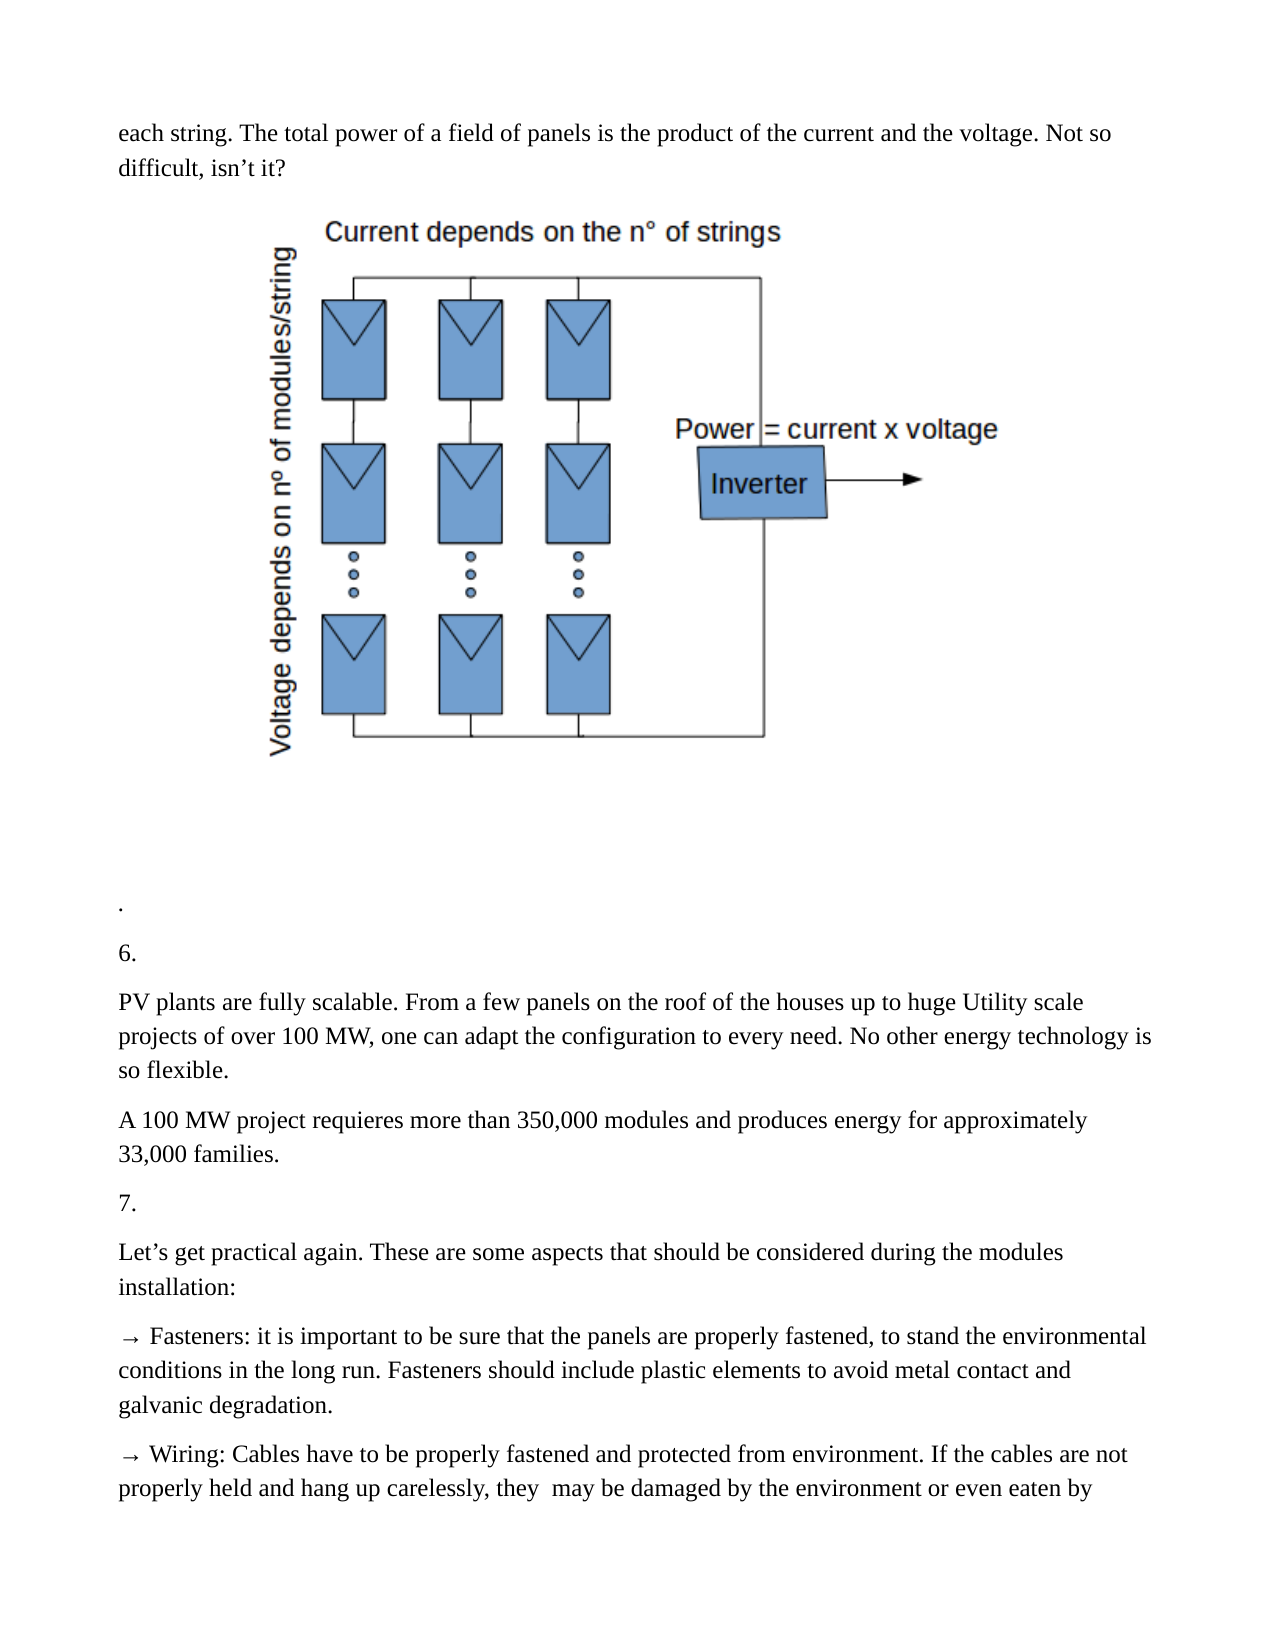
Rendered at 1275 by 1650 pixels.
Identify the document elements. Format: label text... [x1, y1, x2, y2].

picture [253, 201, 1022, 796]
text → Wiring: Cables have to be properly fastened and protected from environment. If the cables are not properly held and hang up carelessly, they may be damaged by the environment or even eaten by [118, 1439, 1157, 1502]
text PV plants are fully scalable. From a few panels on the roof of the houses up to huge Utility scale projects of over 100 MW, one can adapt the configuration to every need. No other energy technology is so flexible. [118, 987, 1157, 1084]
text 7. [118, 1188, 1157, 1217]
text → Fasteners: it is important to be sure that the panels are properly fastened, to stand the environmental conditions in the long run. Fasteners should include plastic elements to avoid metal contact and galvanic degradation. [118, 1321, 1157, 1418]
text A 100 MW project requieres more than 350,000 modules and produces energy for approximately 33,000 families. [118, 1105, 1157, 1168]
text Let’s get practical again. These are some aspects that should be considered during the modules installation: [118, 1237, 1157, 1301]
text 6. [118, 938, 1157, 966]
text . [118, 888, 1157, 917]
text each string. The total power of a field of panels is the product of the current and the voltage. Not so difficult, isn’t it? [118, 118, 1157, 181]
